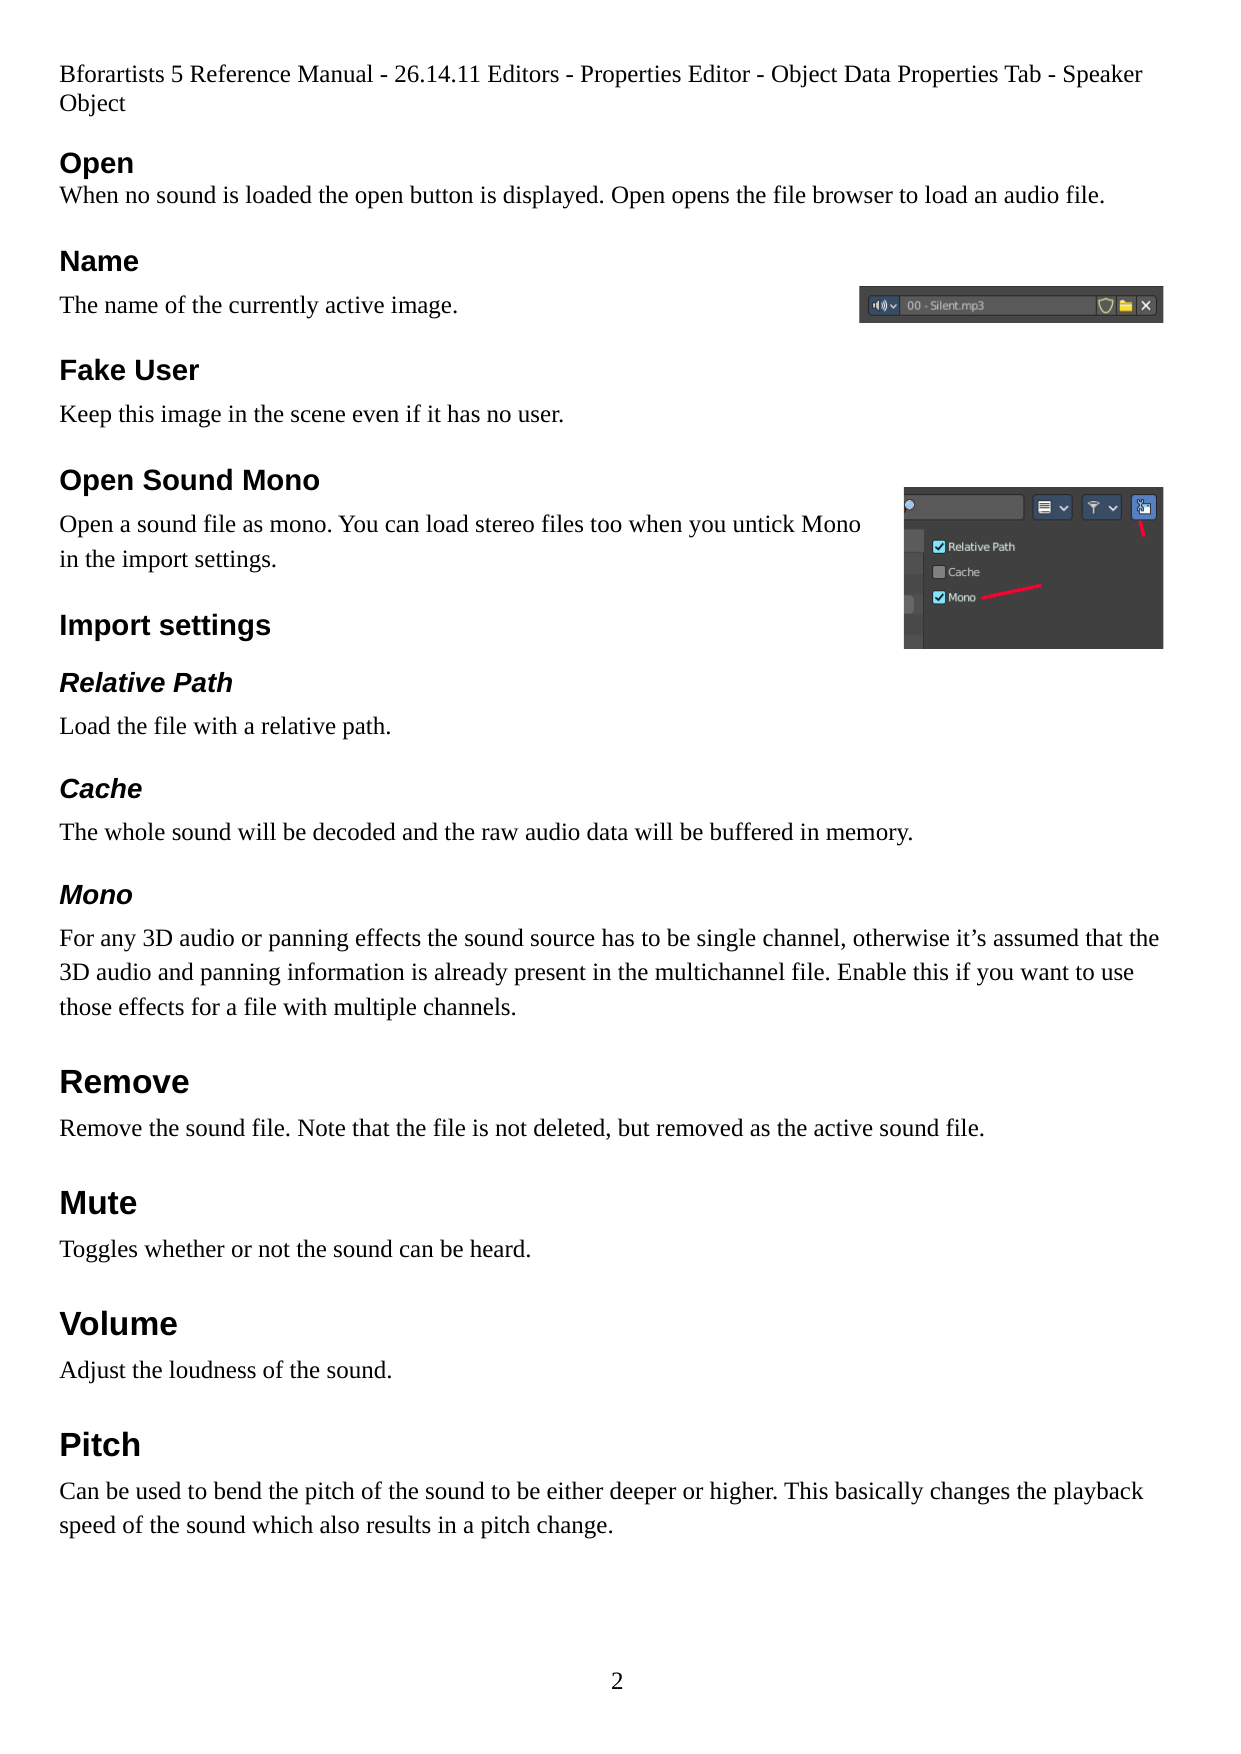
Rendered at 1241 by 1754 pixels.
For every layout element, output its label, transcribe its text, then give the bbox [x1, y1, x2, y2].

subtitle Open Sound Mono [59, 463, 1181, 497]
subtitle Mono [59, 878, 1181, 910]
subtitle Import settings [59, 608, 903, 641]
text Open a sound file as mono. You can load stereo files too when you untick Mono in the import settings. [59, 509, 903, 573]
text The name of the currently active image. [59, 290, 859, 318]
picture [903, 487, 1164, 649]
subtitle Open [59, 146, 1181, 180]
subtitle Fake User [59, 353, 1181, 387]
text The whole sound will be decoded and the raw audio data will be buffered in memory. [59, 817, 1181, 845]
subtitle Relative Path [59, 666, 1181, 698]
text Remove the sound file. Note that the file is not deleted, but removed as the active sound file. [59, 1113, 1181, 1141]
picture [859, 286, 1164, 323]
subtitle Cache [59, 772, 1181, 804]
text Can be used to bend the pitch of the sound to be either deeper or higher. This basically changes the playback speed of the sound which also results in a pitch change. [59, 1476, 1181, 1539]
subtitle [1164, 608, 1181, 641]
subtitle Volume [59, 1303, 1181, 1342]
subtitle Remove [59, 1061, 1181, 1100]
subtitle Name [59, 243, 1181, 277]
text Adjust the loudness of the sound. [59, 1355, 1181, 1383]
text Keep this image in the scene even if it has no user. [59, 399, 1181, 428]
text Toggles whether or not the sound can be heard. [59, 1234, 1181, 1262]
text When no sound is loaded the open button is displayed. Open opens the file browser to load an audio file. [59, 180, 1181, 208]
subtitle Pitch [59, 1424, 1181, 1463]
subtitle Mute [59, 1182, 1181, 1221]
text For any 3D audio or panning effects the sound source has to be single channel, otherwise it’s assumed that the 3D audio and panning information is already present in the multichannel file. Enable this if you want to use those effects for a file with multiple channels. [59, 923, 1181, 1020]
text Load the file with a relative path. [59, 711, 1181, 739]
